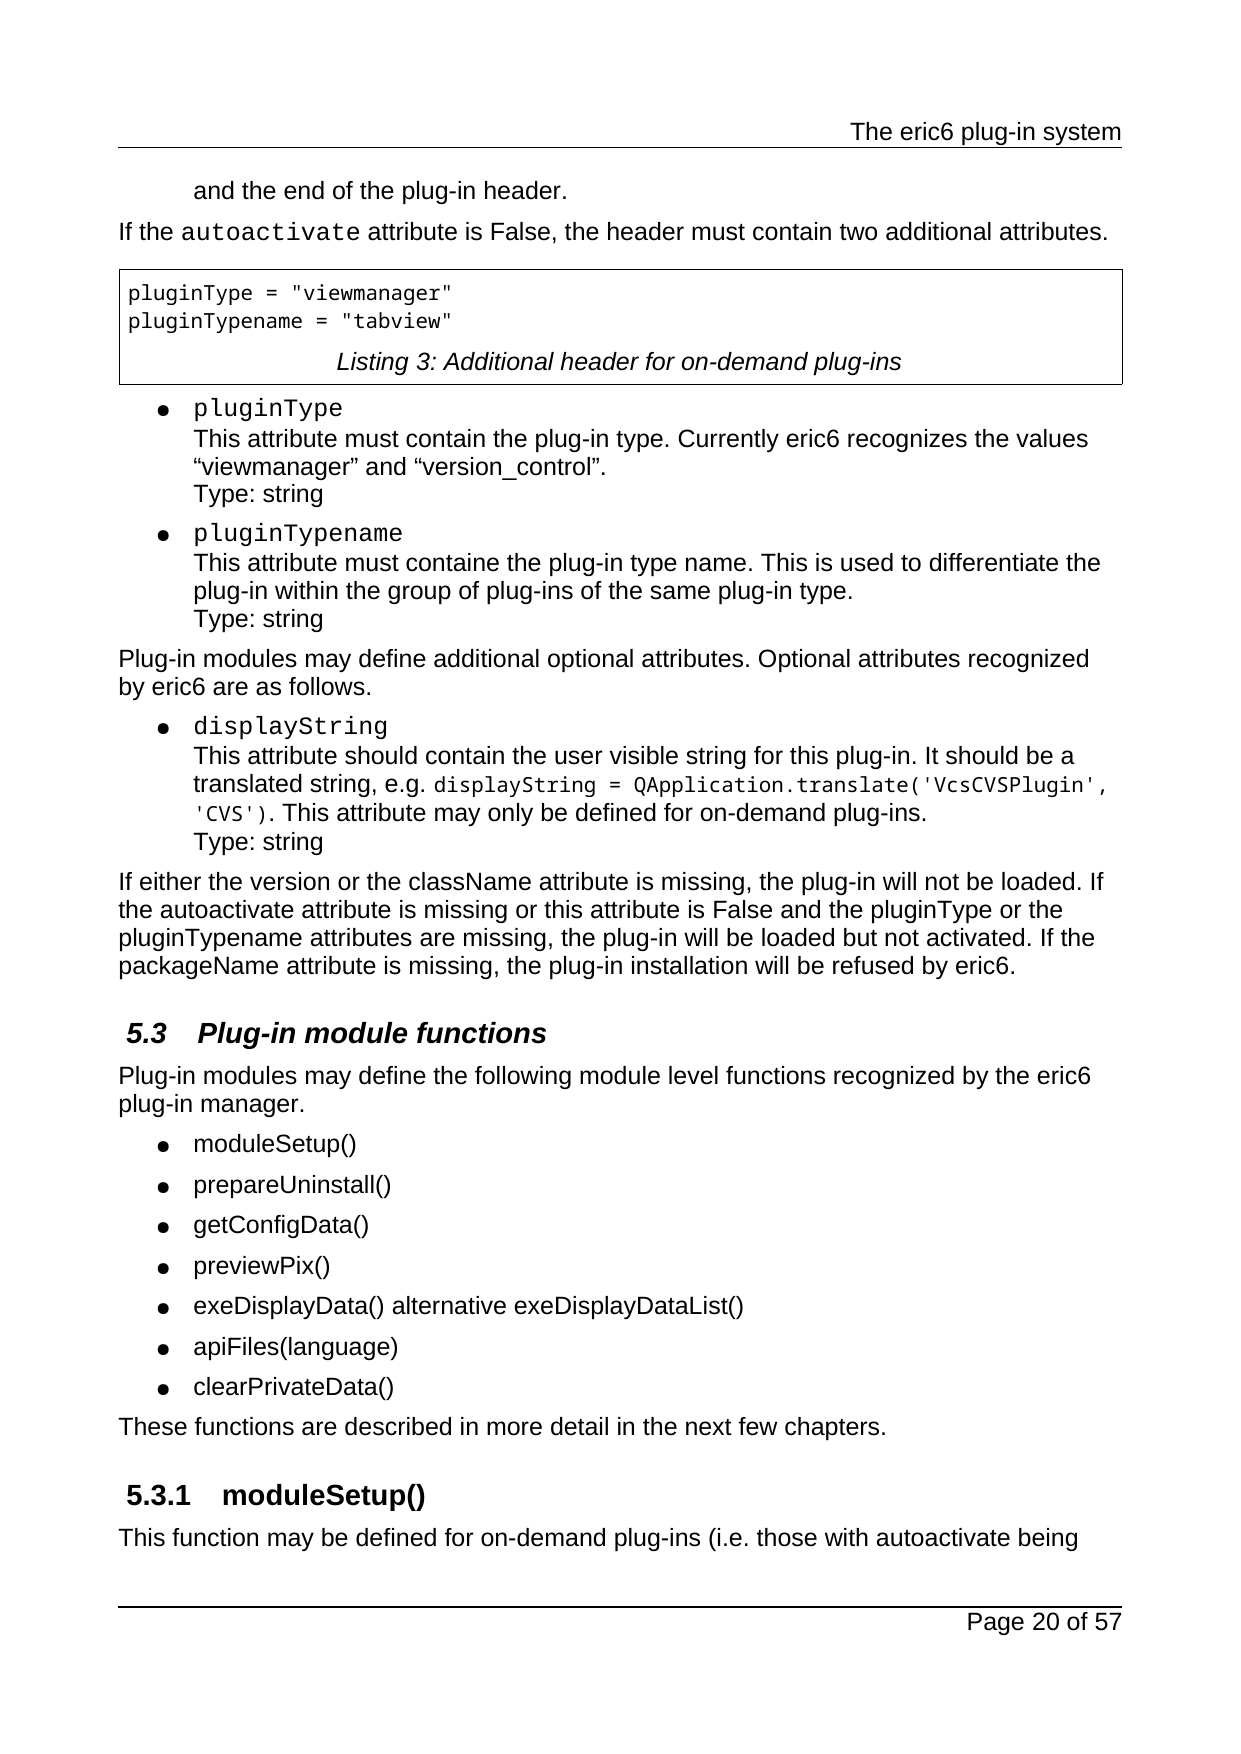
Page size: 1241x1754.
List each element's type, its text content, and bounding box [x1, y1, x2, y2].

list exeDisplayData() alternative exeDisplayDataList() [156, 1292, 1122, 1320]
text Plug-in modules may define additional optional attributes. Optional attributes recognized by eric6 are as follows. [118, 645, 1122, 701]
list pluginType = "viewmanager" [128, 278, 1113, 306]
text This function may be defined for on-demand plug-ins (i.e. those with autoactivate being [118, 1524, 1122, 1552]
list displayString This attribute should contain the user visible string for this plug-in. It should be a translated string, e.g. displayString = QApplication.translate('VcsCVSPlugin', 'CVS'). This attribute may only be defined for on-demand plug-ins. Type: string [156, 713, 1122, 855]
list and the end of the plug-in header. [156, 177, 1122, 205]
list [156, 260, 1122, 269]
list [120, 270, 1122, 384]
list pluginTypename This attribute must containe the plug-in type name. This is used to differentiate the plug-in within the group of plug-ins of the same plug-in type. Type: string [156, 521, 1122, 633]
list previewPix() [156, 1252, 1122, 1279]
text If either the version or the className attribute is missing, the plug-in will not be loaded. If the autoactivate attribute is missing or this attribute is False and the pluginType or the pluginTypename attributes are missing, the plug-in will be loaded but not activated. If the packageName attribute is missing, the plug-in installation will be refused by eric6. [118, 868, 1122, 979]
list getConfigData() [156, 1211, 1122, 1239]
text If the autoactivate attribute is False, the header must contain two additional attributes. [118, 217, 1122, 248]
text Plug-in modules may define the following module level functions recognized by the eric6 plug-in manager. [118, 1062, 1122, 1118]
list pluginTypename = "tabview" [128, 306, 1113, 335]
subtitle Plug-in module functions [118, 1017, 1122, 1049]
list moduleSetup() [156, 1130, 1122, 1158]
list pluginType This attribute must contain the plug-in type. Currently eric6 recognizes the values “viewmanager” and “version_control”. Type: string [156, 385, 1122, 508]
list prepareUninstall() [156, 1171, 1122, 1199]
text These functions are described in more detail in the next few chapters. [118, 1413, 1122, 1441]
list apiFiles(language) [156, 1332, 1122, 1360]
subtitle moduleSetup() [118, 1479, 1122, 1511]
list Listing 3: Additional header for on-demand plug-ins [128, 347, 1113, 375]
list clearPrivateData() [156, 1373, 1122, 1401]
